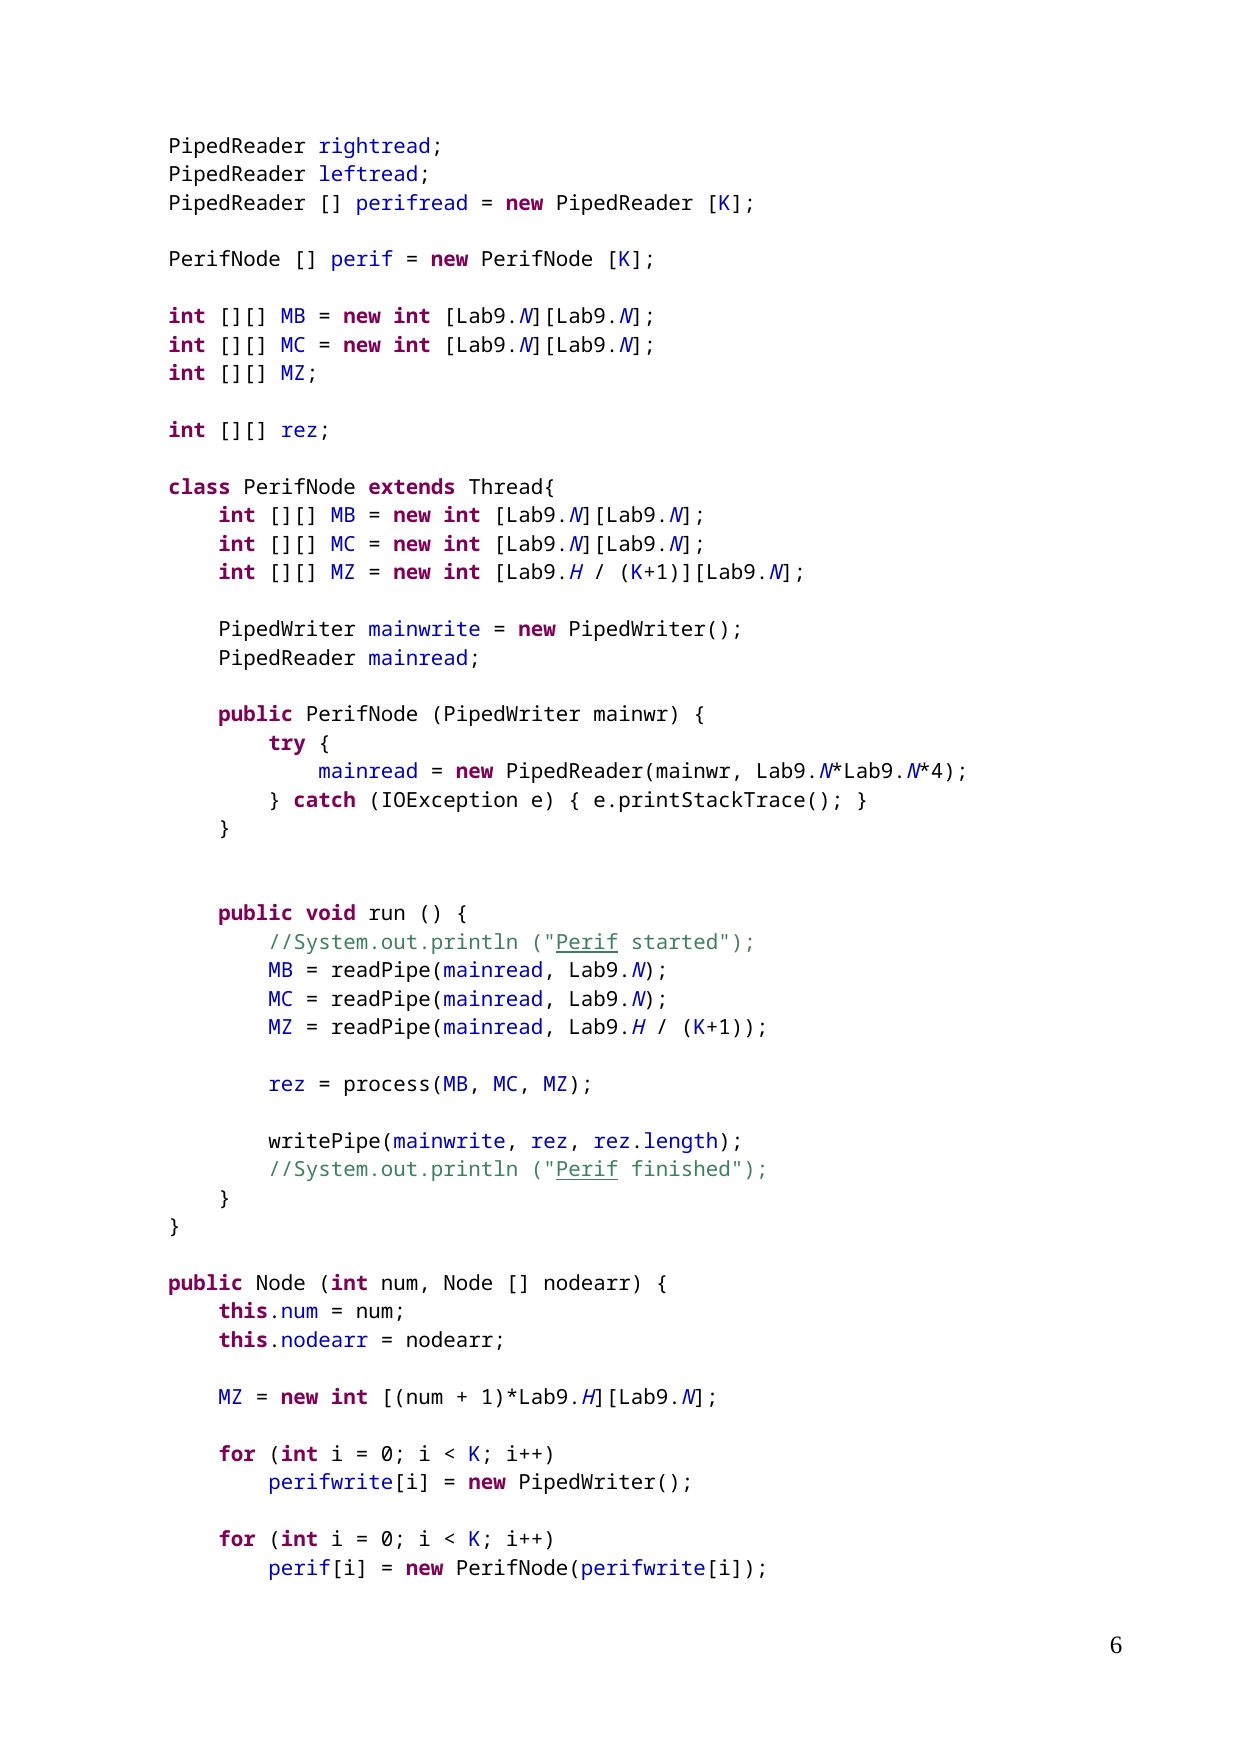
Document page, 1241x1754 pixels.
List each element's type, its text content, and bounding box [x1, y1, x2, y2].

text PipedReader leftread; [118, 159, 1122, 188]
text writePipe(mainwrite, rez, rez.length); [118, 1126, 1122, 1154]
text public PerifNode (PipedWriter mainwr) { [118, 699, 1122, 728]
text for (int i = 0; i < K; i++) [118, 1439, 1122, 1467]
text for (int i = 0; i < K; i++) [118, 1524, 1122, 1553]
text MC = readPipe(mainread, Lab9.N); [118, 984, 1122, 1012]
text } [118, 1183, 1122, 1211]
text } [118, 1211, 1122, 1240]
text MZ = readPipe(mainread, Lab9.H / (K+1)); [118, 1012, 1122, 1041]
text mainread = new PipedReader(mainwr, Lab9.N*Lab9.N*4); [118, 756, 1122, 785]
text this.nodearr = nodearr; [118, 1325, 1122, 1353]
text //System.out.println ("Perif started"); [118, 927, 1122, 955]
text rez = process(MB, MC, MZ); [118, 1069, 1122, 1098]
text public void run () { [118, 898, 1122, 927]
text int [][] MB = new int [Lab9.N][Lab9.N]; [118, 301, 1122, 330]
text perif[i] = new PerifNode(perifwrite[i]); [118, 1553, 1122, 1581]
text int [][] MZ; [118, 358, 1122, 387]
text PipedWriter mainwrite = new PipedWriter(); [118, 614, 1122, 643]
text PipedReader mainread; [118, 643, 1122, 671]
text //System.out.println ("Perif finished"); [118, 1154, 1122, 1183]
text int [][] MC = new int [Lab9.N][Lab9.N]; [118, 529, 1122, 557]
text int [][] MZ = new int [Lab9.H / (K+1)][Lab9.N]; [118, 557, 1122, 586]
text public Node (int num, Node [] nodearr) { [118, 1268, 1122, 1297]
text try { [118, 728, 1122, 756]
text class PerifNode extends Thread{ [118, 472, 1122, 500]
text PerifNode [] perif = new PerifNode [K]; [118, 244, 1122, 273]
text PipedReader [] perifread = new PipedReader [K]; [118, 188, 1122, 216]
text int [][] rez; [118, 415, 1122, 443]
text int [][] MB = new int [Lab9.N][Lab9.N]; [118, 500, 1122, 529]
text int [][] MC = new int [Lab9.N][Lab9.N]; [118, 330, 1122, 358]
text MB = readPipe(mainread, Lab9.N); [118, 955, 1122, 984]
text } catch (IOException e) { e.printStackTrace(); } [118, 785, 1122, 813]
text PipedReader rightread; [118, 131, 1122, 159]
text MZ = new int [(num + 1)*Lab9.H][Lab9.N]; [118, 1382, 1122, 1410]
text perifwrite[i] = new PipedWriter(); [118, 1467, 1122, 1496]
text } [118, 813, 1122, 842]
text this.num = num; [118, 1297, 1122, 1325]
